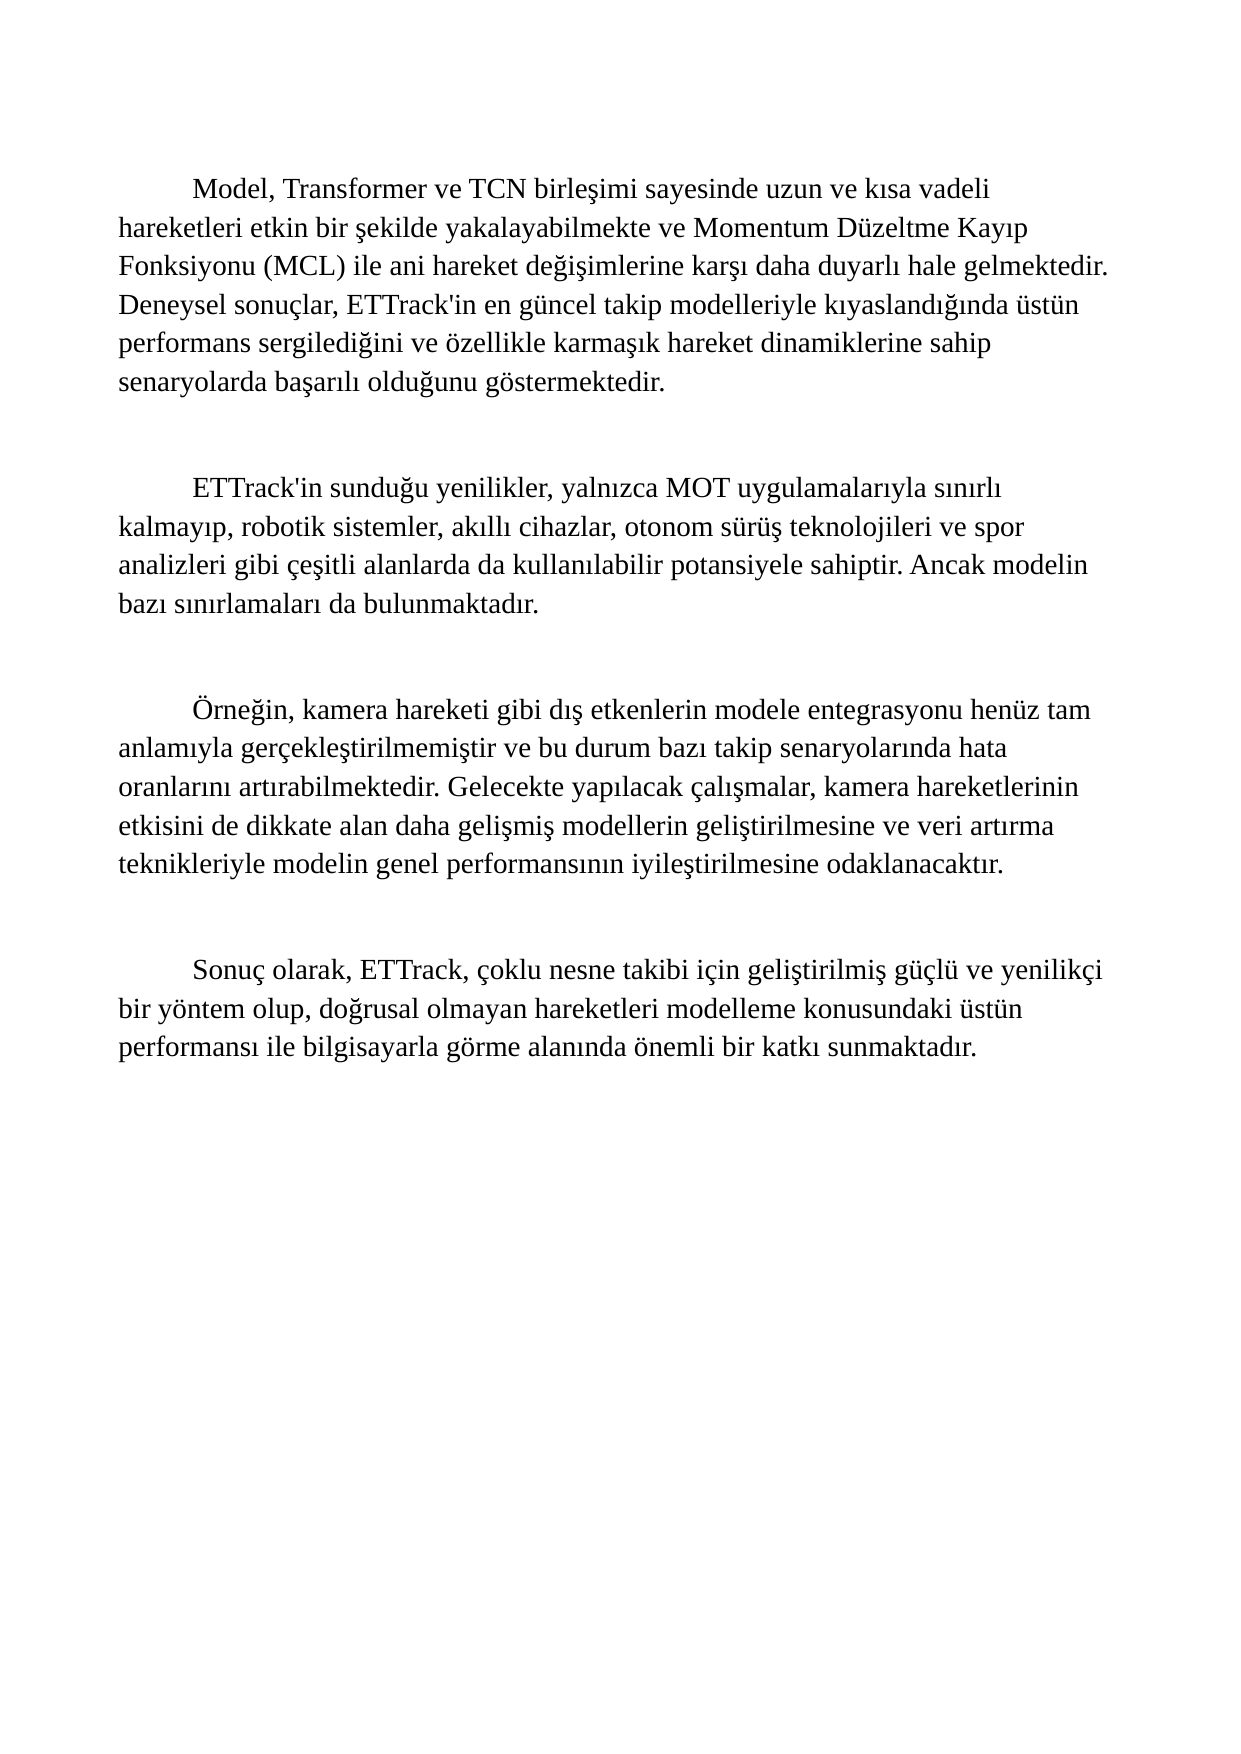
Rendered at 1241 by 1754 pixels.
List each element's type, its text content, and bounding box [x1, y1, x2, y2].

text ETTrack'in sunduğu yenilikler, yalnızca MOT uygulamalarıyla sınırlı kalmayıp, robotik sistemler, akıllı cihazlar, otonom sürüş teknolojileri ve spor analizleri gibi çeşitli alanlarda da kullanılabilir potansiyele sahiptir. Ancak modelin bazı sınırlamaları da bulunmaktadır. [118, 470, 1122, 619]
text Model, Transformer ve TCN birleşimi sayesinde uzun ve kısa vadeli hareketleri etkin bir şekilde yakalayabilmekte ve Momentum Düzeltme Kayıp Fonksiyonu (MCL) ile ani hareket değişimlerine karşı daha duyarlı hale gelmektedir. Deneysel sonuçlar, ETTrack'in en güncel takip modelleriyle kıyaslandığında üstün performans sergilediğini ve özellikle karmaşık hareket dinamiklerine sahip senaryolarda başarılı olduğunu göstermektedir. [118, 171, 1122, 397]
text Sonuç olarak, ETTrack, çoklu nesne takibi için geliştirilmiş güçlü ve yenilikçi bir yöntem olup, doğrusal olmayan hareketleri modelleme konusundaki üstün performansı ile bilgisayarla görme alanında önemli bir katkı sunmaktadır. [118, 952, 1122, 1063]
text Örneğin, kamera hareketi gibi dış etkenlerin modele entegrasyonu henüz tam anlamıyla gerçekleştirilmemiştir ve bu durum bazı takip senaryolarında hata oranlarını artırabilmektedir. Gelecekte yapılacak çalışmalar, kamera hareketlerinin etkisini de dikkate alan daha gelişmiş modellerin geliştirilmesine ve veri artırma teknikleriyle modelin genel performansının iyileştirilmesine odaklanacaktır. [118, 692, 1122, 880]
